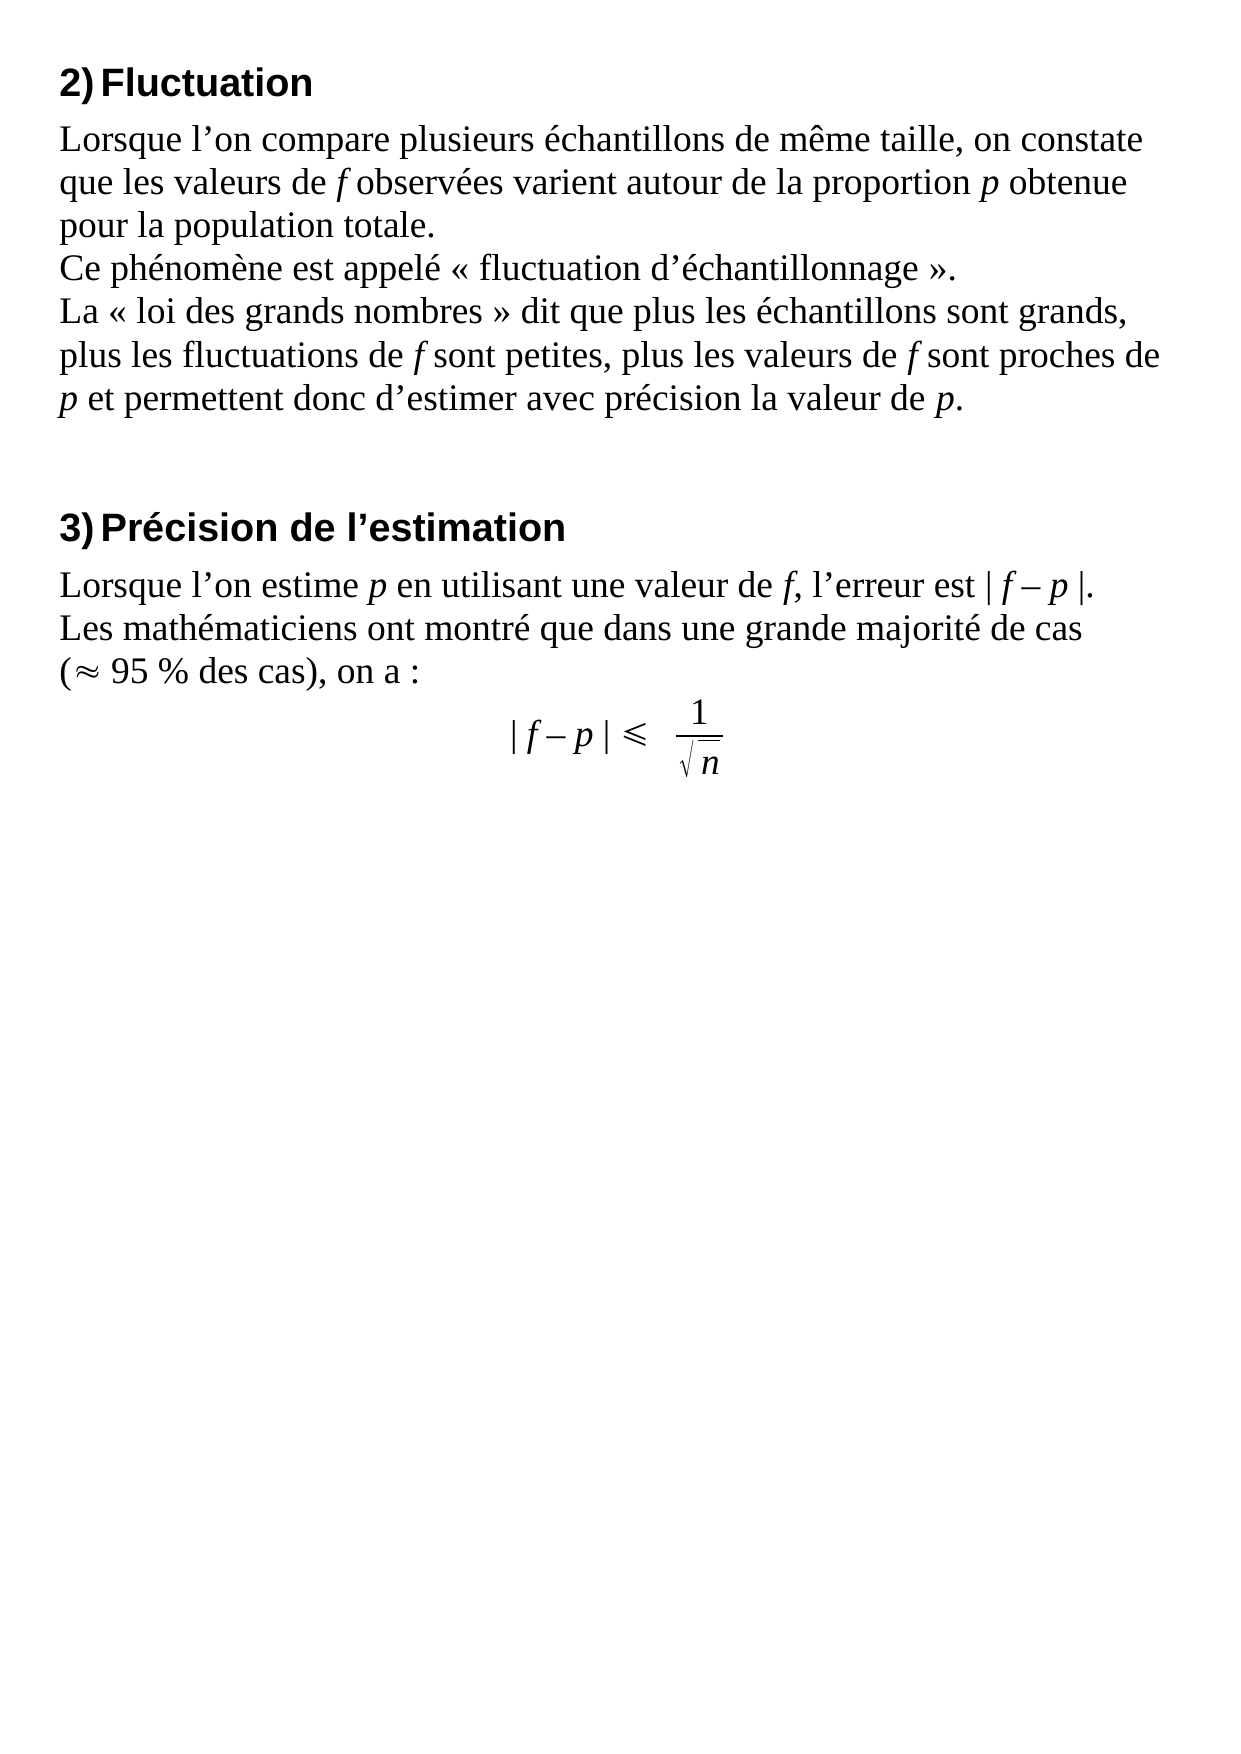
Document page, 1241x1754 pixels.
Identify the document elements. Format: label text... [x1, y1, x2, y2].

text Lorsque l’on compare plusieurs échantillons de même taille, on constate que les valeurs de f observées varient autour de la proportion p obtenue pour la population totale. [59, 116, 1181, 246]
text | f – p |  [59, 691, 1181, 784]
text Les mathématiciens ont montré que dans une grande majorité de cas (≈ 95 % des cas), on a : [59, 605, 1181, 691]
text Ce phénomène est appelé « fluctuation d’échantillonnage ». [59, 246, 1181, 289]
text Lorsque l’on estime p en utilisant une valeur de f, l’erreur est | f – p |. [59, 562, 1181, 605]
list Fluctuation [59, 59, 1181, 105]
text La « loi des grands nombres » dit que plus les échantillons sont grands, plus les fluctuations de f sont petites, plus les valeurs de f sont proches de p et permettent donc d’estimer avec précision la valeur de p. [59, 289, 1181, 418]
list Précision de l’estimation [59, 504, 1181, 550]
